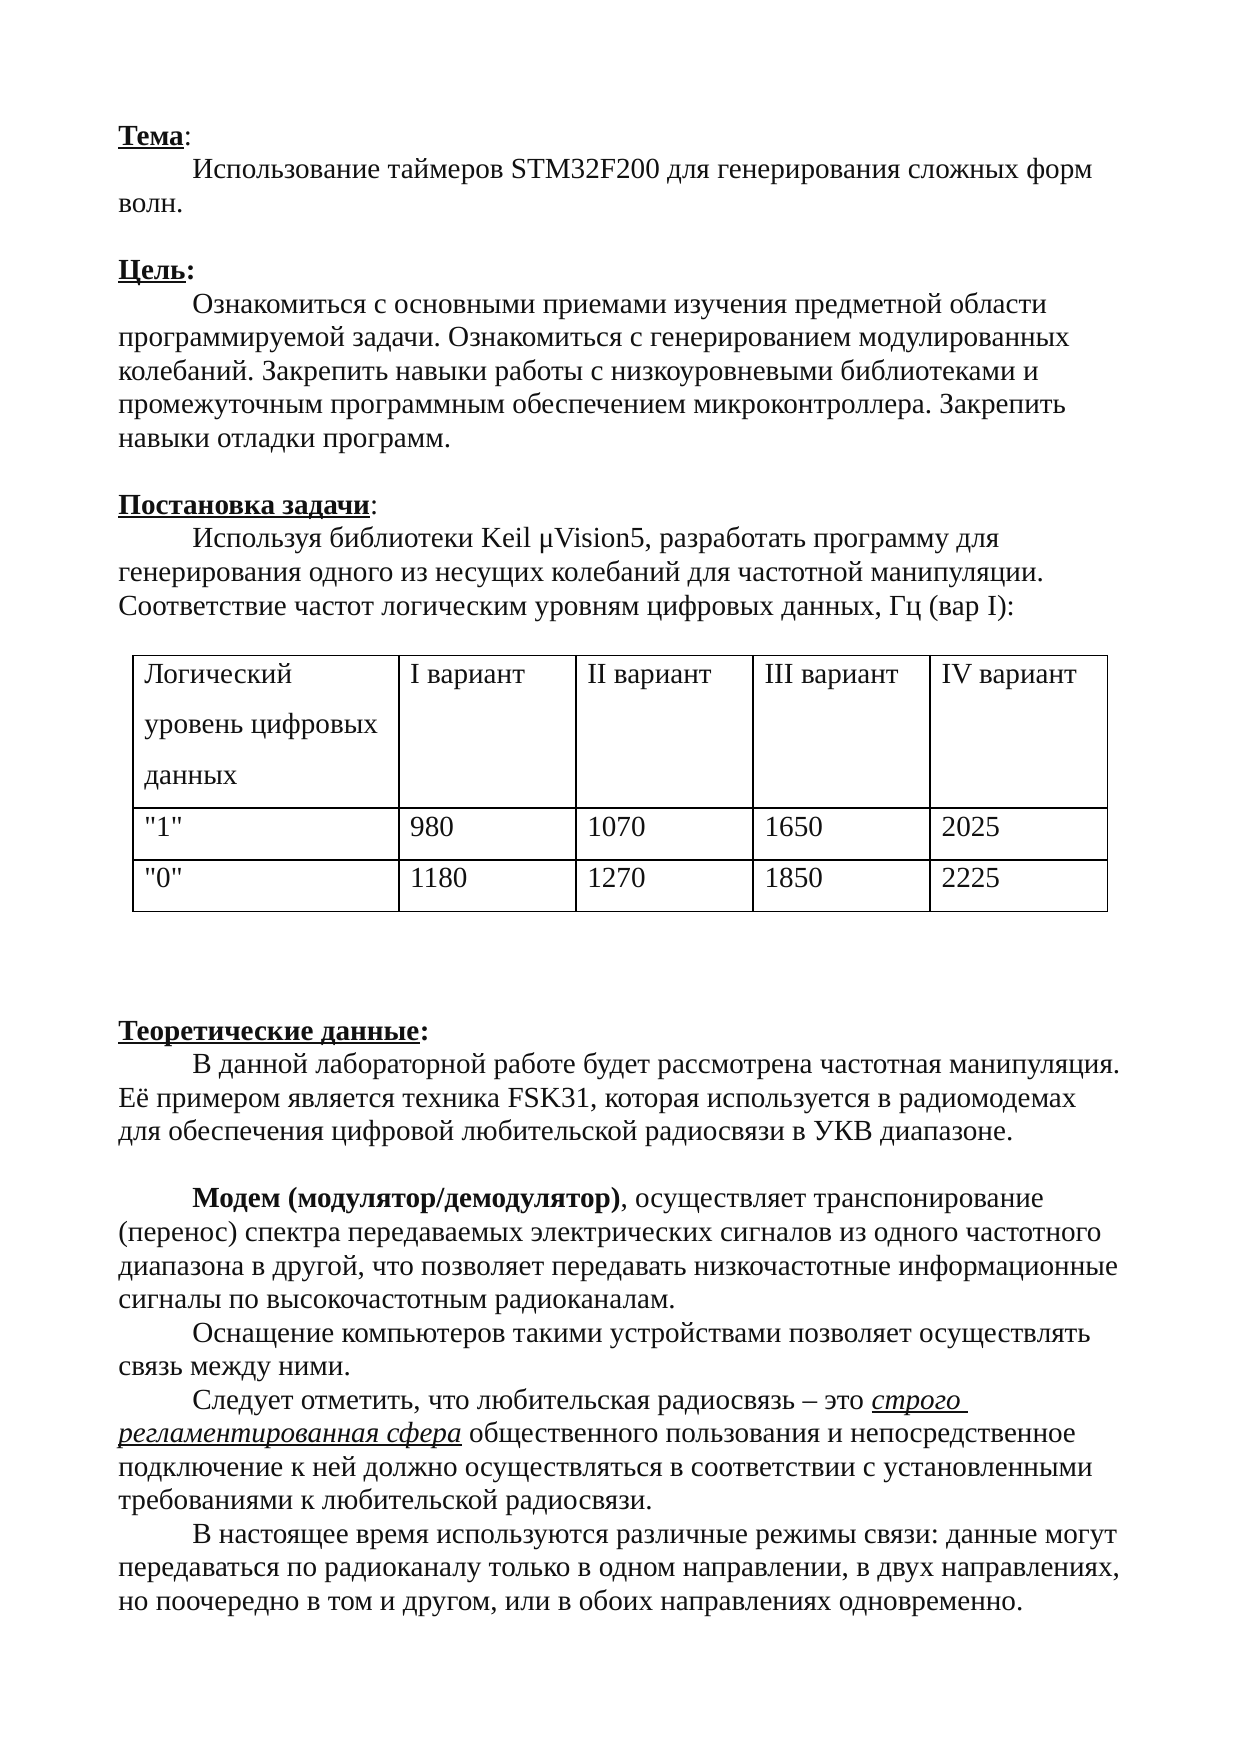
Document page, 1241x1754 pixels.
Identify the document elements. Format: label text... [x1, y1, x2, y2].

text В настоящее время используются различные режимы связи: данные могут передаваться по радиоканалу только в одном направлении, в двух направлениях, но поочередно в том и другом, или в обоих направлениях одновременно. [118, 1516, 1122, 1617]
table_cell "0" [134, 861, 398, 911]
text Следует отметить, что любительская радиосвязь – это строго регламентированная сфера общественного пользования и непосредственное подключение к ней должно осуществляться в соответствии с установленными требованиями к любительской радиосвязи. [118, 1382, 1122, 1516]
table_header III вариант [754, 656, 929, 807]
text Оснащение компьютеров такими устройствами позволяет осуществлять связь между ними. [118, 1315, 1122, 1382]
table_header II вариант [577, 656, 752, 807]
text Постановка задачи: [118, 487, 1122, 521]
table_header Логический уровень цифровых данных [134, 656, 398, 807]
table_cell 1070 [577, 809, 752, 859]
text Цель: [118, 252, 1122, 286]
table_cell 1650 [754, 809, 929, 859]
text Модем (модулятор/демодулятор), осуществляет транспонирование (перенос) спектра передаваемых электрических сигналов из одного частотного диапазона в другой, что позволяет передавать низкочастотные информационные сигналы по высокочастотным радиоканалам. [118, 1181, 1122, 1315]
text Теоретические данные: [118, 1013, 1122, 1046]
text Используя библиотеки Keil μVision5, разработать программу для генерирования одного из несущих колебаний для частотной манипуляции. Соответствие частот логическим уровням цифровых данных, Гц (вар I): [118, 521, 1122, 621]
text В данной лабораторной работе будет рассмотрена частотная манипуляция. Её примером является техника FSK31, которая используется в радиомодемах для обеспечения цифровой любительской радиосвязи в УКВ диапазоне. [118, 1046, 1122, 1147]
table_header I вариант [400, 656, 575, 807]
table_cell 1180 [400, 861, 575, 911]
text Использование таймеров STM32F200 для генерирования сложных форм волн. [118, 152, 1122, 219]
table_cell 2025 [931, 809, 1107, 859]
table_cell 1850 [754, 861, 929, 911]
table_cell 980 [400, 809, 575, 859]
text Тема: [118, 118, 1122, 152]
table_cell 1270 [577, 861, 752, 911]
table_cell 2225 [931, 861, 1107, 911]
table_header IV вариант [931, 656, 1107, 807]
table_cell "1" [134, 809, 398, 859]
text Ознакомиться с основными приемами изучения предметной области программируемой задачи. Ознакомиться с генерированием модулированных колебаний. Закрепить навыки работы с низкоуровневыми библиотеками и промежуточным программным обеспечением микроконтроллера. Закрепить навыки отладки программ. [118, 286, 1122, 453]
